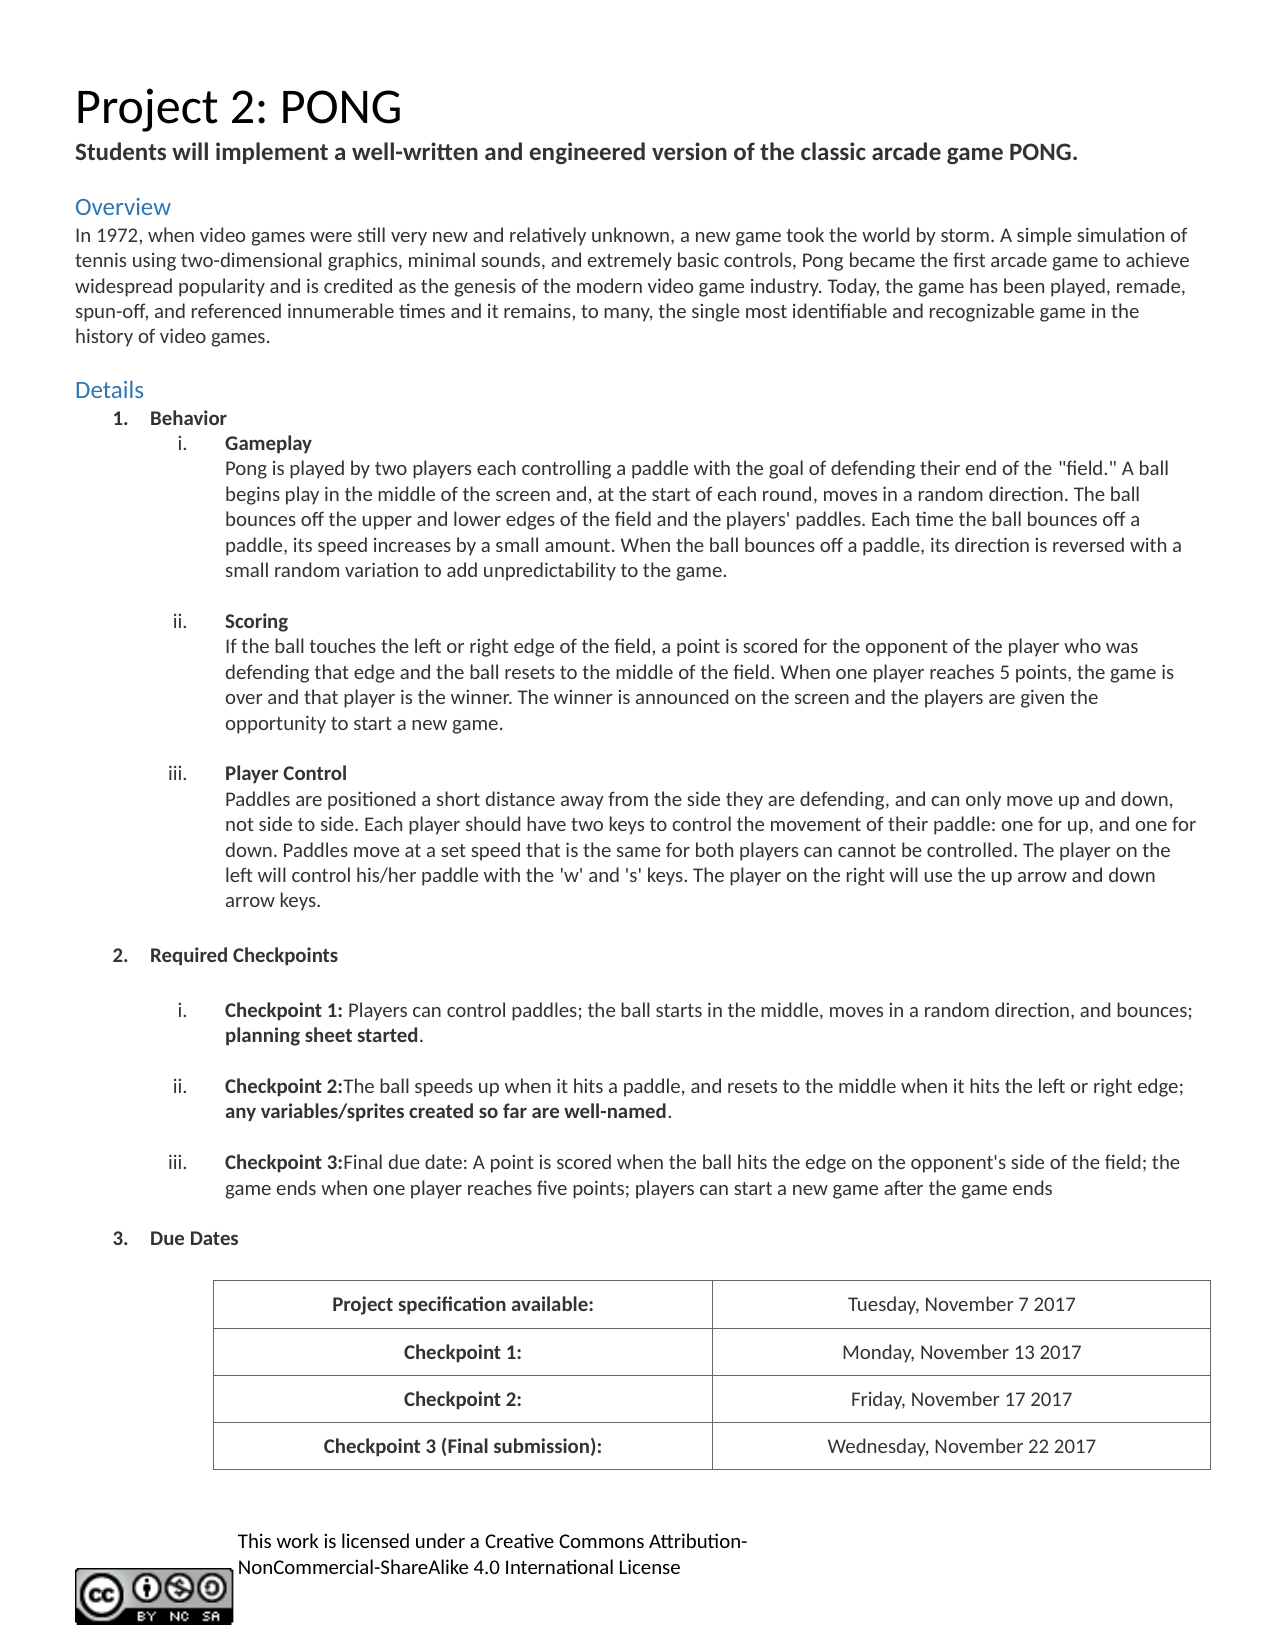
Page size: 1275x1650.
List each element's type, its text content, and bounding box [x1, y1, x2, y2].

table_cell Friday, November 17 2017 [713, 1376, 1210, 1422]
list Scoring If the ball touches the left or right edge of the field, a point is scored for the opponent of the player who was defending that edge and the ball resets to the middle of the field. When one player reaches 5 points, the game is over and that player is the winner. The winner is announced on the screen and the players are given the opportunity to start a new game. [187, 608, 1200, 735]
table_cell Checkpoint 3 (Final submission): [214, 1423, 712, 1469]
list Checkpoint 3:Final due date: A point is scored when the ball hits the edge on the opponent's side of the field; the game ends when one player reaches five points; players can start a new game after the game ends [187, 1149, 1200, 1200]
table_header Tuesday, November 7 2017 [713, 1281, 1210, 1327]
list Gameplay Pong is played by two players each controlling a paddle with the goal of defending their end of the "field." A ball begins play in the middle of the screen and, at the start of each round, moves in a random direction. The ball bounces off the upper and lower edges of the field and the players' paddles. Each time the ball bounces off a paddle, its speed increases by a small amount. When the ball bounces off a paddle, its direction is reversed with a small random variation to add unpredictability to the game. [187, 430, 1200, 583]
table_header Project specification available: [214, 1281, 712, 1327]
list Due Dates [112, 1226, 1200, 1251]
list Checkpoint 2:The ball speeds up when it hits a paddle, and resets to the middle when it hits the left or right edge; any variables/sprites created so far are well-named. [187, 1073, 1200, 1124]
list Checkpoint 1: Players can control paddles; the ball starts in the middle, moves in a random direction, and bounces; planning sheet started. [187, 997, 1200, 1048]
table_cell Checkpoint 2: [214, 1376, 712, 1422]
list Required Checkpoints [112, 942, 1200, 968]
text In 1972, when video games were still very new and relatively unknown, a new game took the world by storm. A simple simulation of tennis using two-dimensional graphics, minimal sounds, and extremely basic controls, Pong became the first arcade game to achieve widespread popularity and is credited as the genesis of the modern video game industry. Today, the game has been played, remade, spun-off, and referenced innumerable times and it remains, to many, the single most identifiable and recognizable game in the history of video games. [75, 222, 1200, 349]
list Behavior [112, 405, 1200, 430]
table_cell Wednesday, November 22 2017 [713, 1423, 1210, 1469]
table_cell Monday, November 13 2017 [713, 1329, 1210, 1375]
title Project 2: PONG [75, 75, 1200, 136]
picture [75, 1568, 234, 1625]
table_cell Checkpoint 1: [214, 1329, 712, 1375]
list Player Control Paddles are positioned a short distance away from the side they are defending, and can only move up and down, not side to side. Each player should have two keys to control the movement of their paddle: one for up, and one for down. Paddles move at a set speed that is the same for both players can cannot be controlled. The player on the left will control his/her paddle with the 'w' and 's' keys. The player on the right will use the up arrow and down arrow keys. [187, 761, 1200, 913]
text Students will implement a well-written and engineered version of the classic arcade game PONG. [75, 136, 1200, 167]
subtitle Details [75, 374, 1200, 405]
subtitle Overview [75, 192, 1200, 222]
